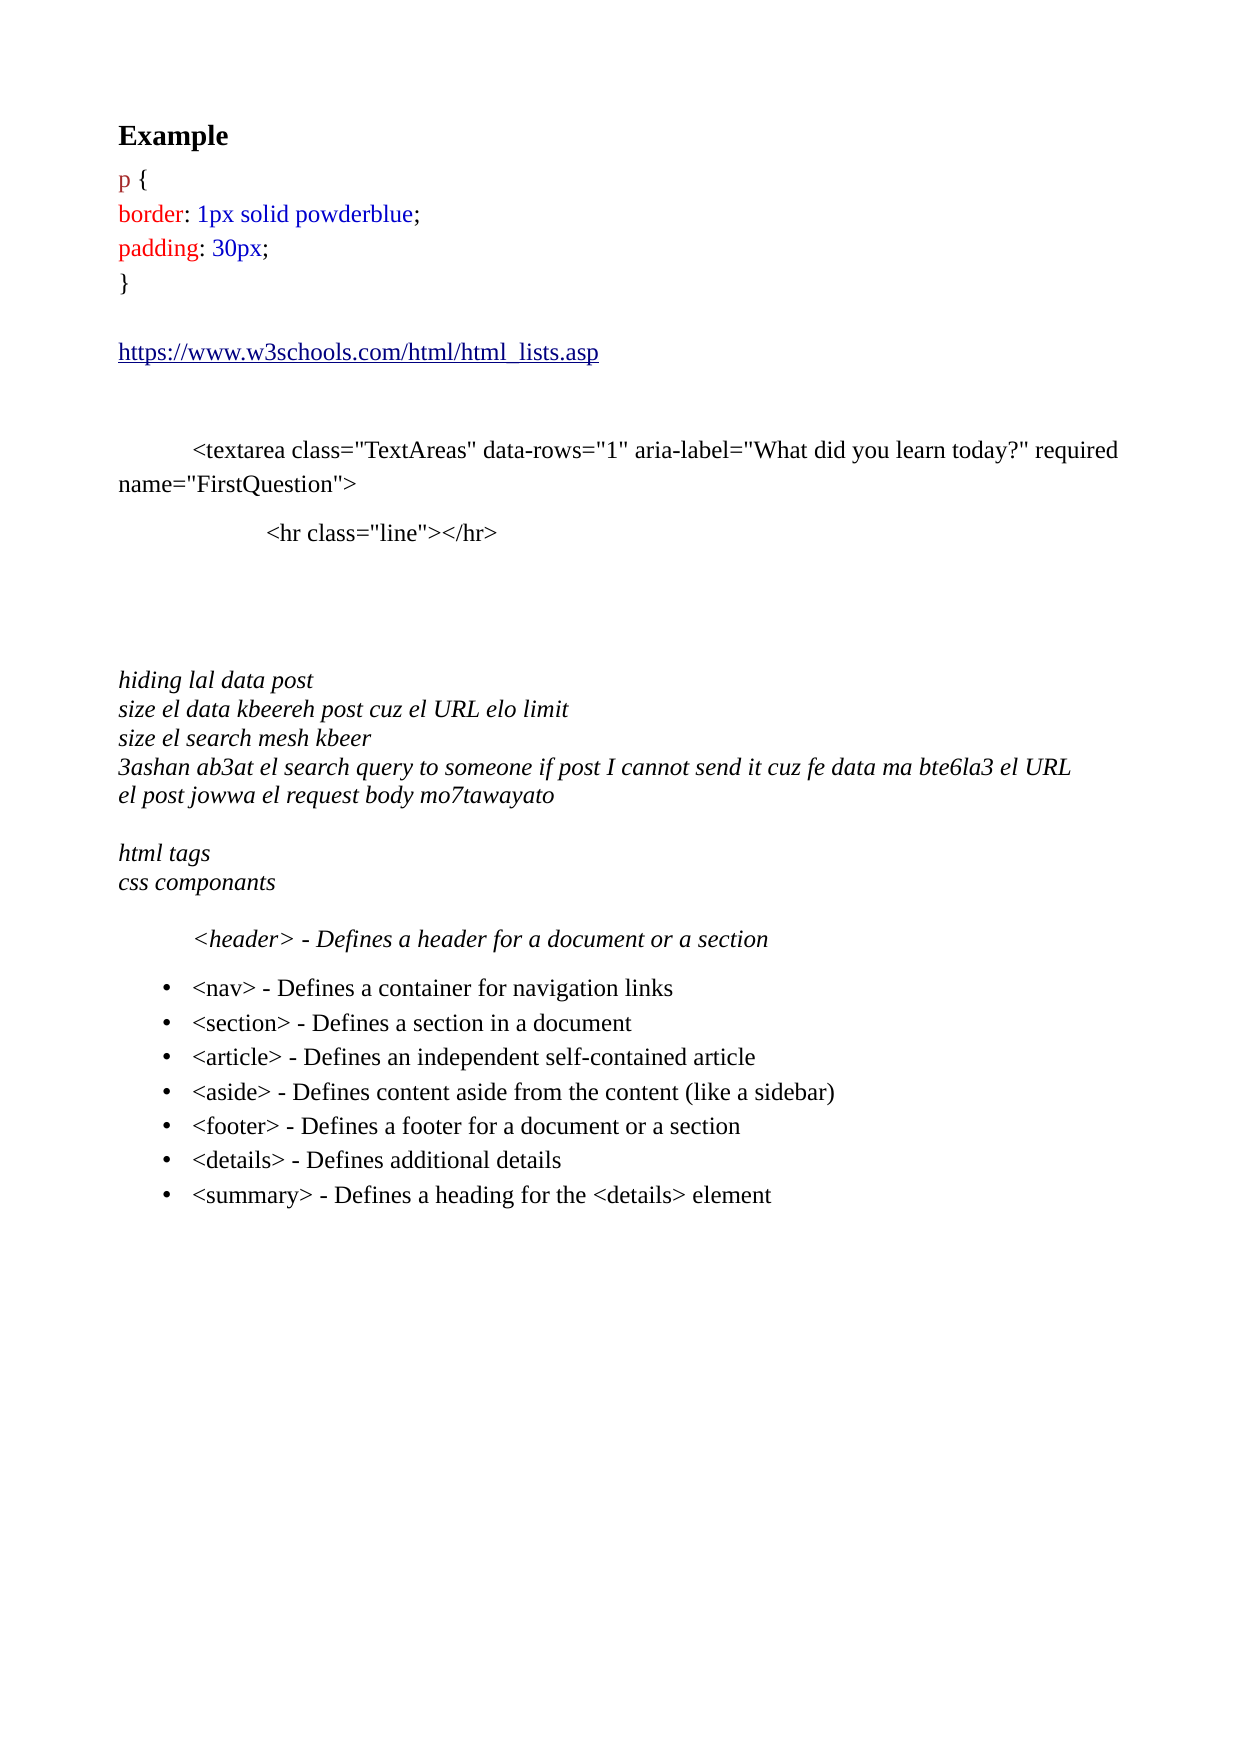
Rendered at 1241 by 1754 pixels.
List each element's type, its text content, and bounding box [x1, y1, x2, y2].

list html tags [118, 838, 1122, 867]
list size el data kbeereh post cuz el URL elo limit [118, 694, 1122, 723]
subtitle Example [118, 118, 1122, 152]
list css componants [118, 867, 1122, 895]
list <footer> - Defines a footer for a document or a section [162, 1111, 1122, 1140]
list size el search mesh kbeer [118, 723, 1122, 752]
text <hr class="line"></hr> [118, 518, 1122, 547]
list <nav> - Defines a container for navigation links [162, 973, 1122, 1002]
list <aside> - Defines content aside from the content (like a sidebar) [162, 1077, 1122, 1105]
text https://www.w3schools.com/html/html_lists.asp [118, 337, 1122, 365]
list <details> - Defines additional details [162, 1146, 1122, 1174]
list <section> - Defines a section in a document [162, 1008, 1122, 1036]
list <article> - Defines an independent self-contained article [162, 1042, 1122, 1071]
list hiding lal data post [118, 665, 1122, 694]
text p { border: 1px solid powderblue; padding: 30px; } [118, 164, 1122, 296]
list 3ashan ab3at el search query to someone if post I cannot send it cuz fe data ma bte6la3 el URL [118, 752, 1122, 780]
list el post jowwa el request body mo7tawayato [118, 780, 1122, 809]
text <textarea class="TextAreas" data-rows="1" aria-label="What did you learn today?" required name="FirstQuestion"> [118, 435, 1122, 498]
text <header> - Defines a header for a document or a section [118, 924, 1122, 953]
list <summary> - Defines a heading for the <details> element [162, 1180, 1122, 1209]
